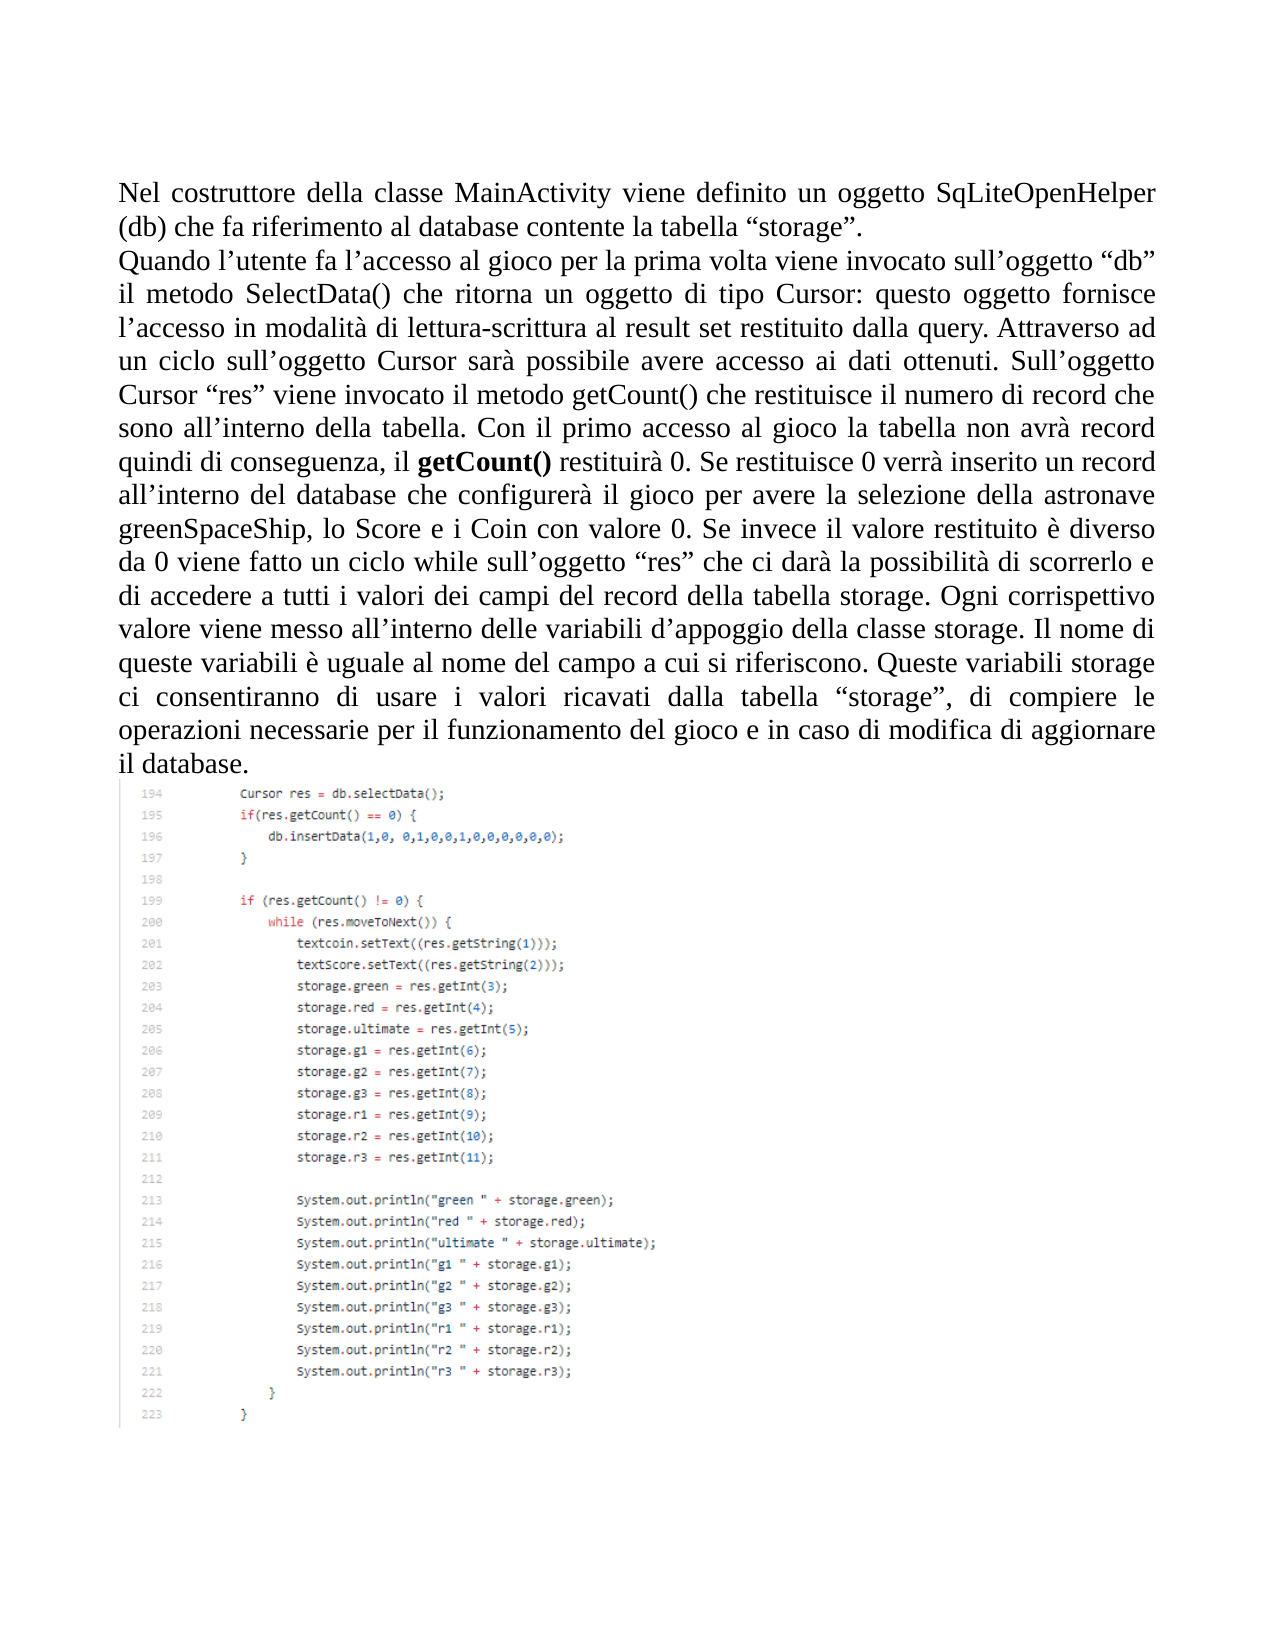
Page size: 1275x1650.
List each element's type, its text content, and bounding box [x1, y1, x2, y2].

text Quando l’utente fa l’accesso al gioco per la prima volta viene invocato sull’oggetto “db” il metodo SelectData() che ritorna un oggetto di tipo Cursor: questo oggetto fornisce l’accesso in modalità di lettura-scrittura al result set restituito dalla query. Attraverso ad un ciclo sull’oggetto Cursor sarà possibile avere accesso ai dati ottenuti. Sull’oggetto Cursor “res” viene invocato il metodo getCount() che restituisce il numero di record che sono all’interno della tabella. Con il primo accesso al gioco la tabella non avrà record quindi di conseguenza, il getCount() restituirà 0. Se restituisce 0 verrà inserito un record all’interno del database che configurerà il gioco per avere la selezione della astronave greenSpaceShip, lo Score e i Coin con valore 0. Se invece il valore restituito è diverso da 0 viene fatto un ciclo while sull’oggetto “res” che ci darà la possibilità di scorrerlo e di accedere a tutti i valori dei campi del record della tabella storage. Ogni corrispettivo valore viene messo all’interno delle variabili d’appoggio della classe storage. Il nome di queste variabili è uguale al nome del campo a cui si riferiscono. Queste variabili storage ci consentiranno di usare i valori ricavati dalla tabella “storage”, di compiere le operazioni necessarie per il funzionamento del gioco e in caso di modifica di aggiornare il database. [118, 243, 1157, 779]
text Nel costruttore della classe MainActivity viene definito un oggetto SqLiteOpenHelper (db) che fa riferimento al database contente la tabella “storage”. [118, 176, 1157, 243]
